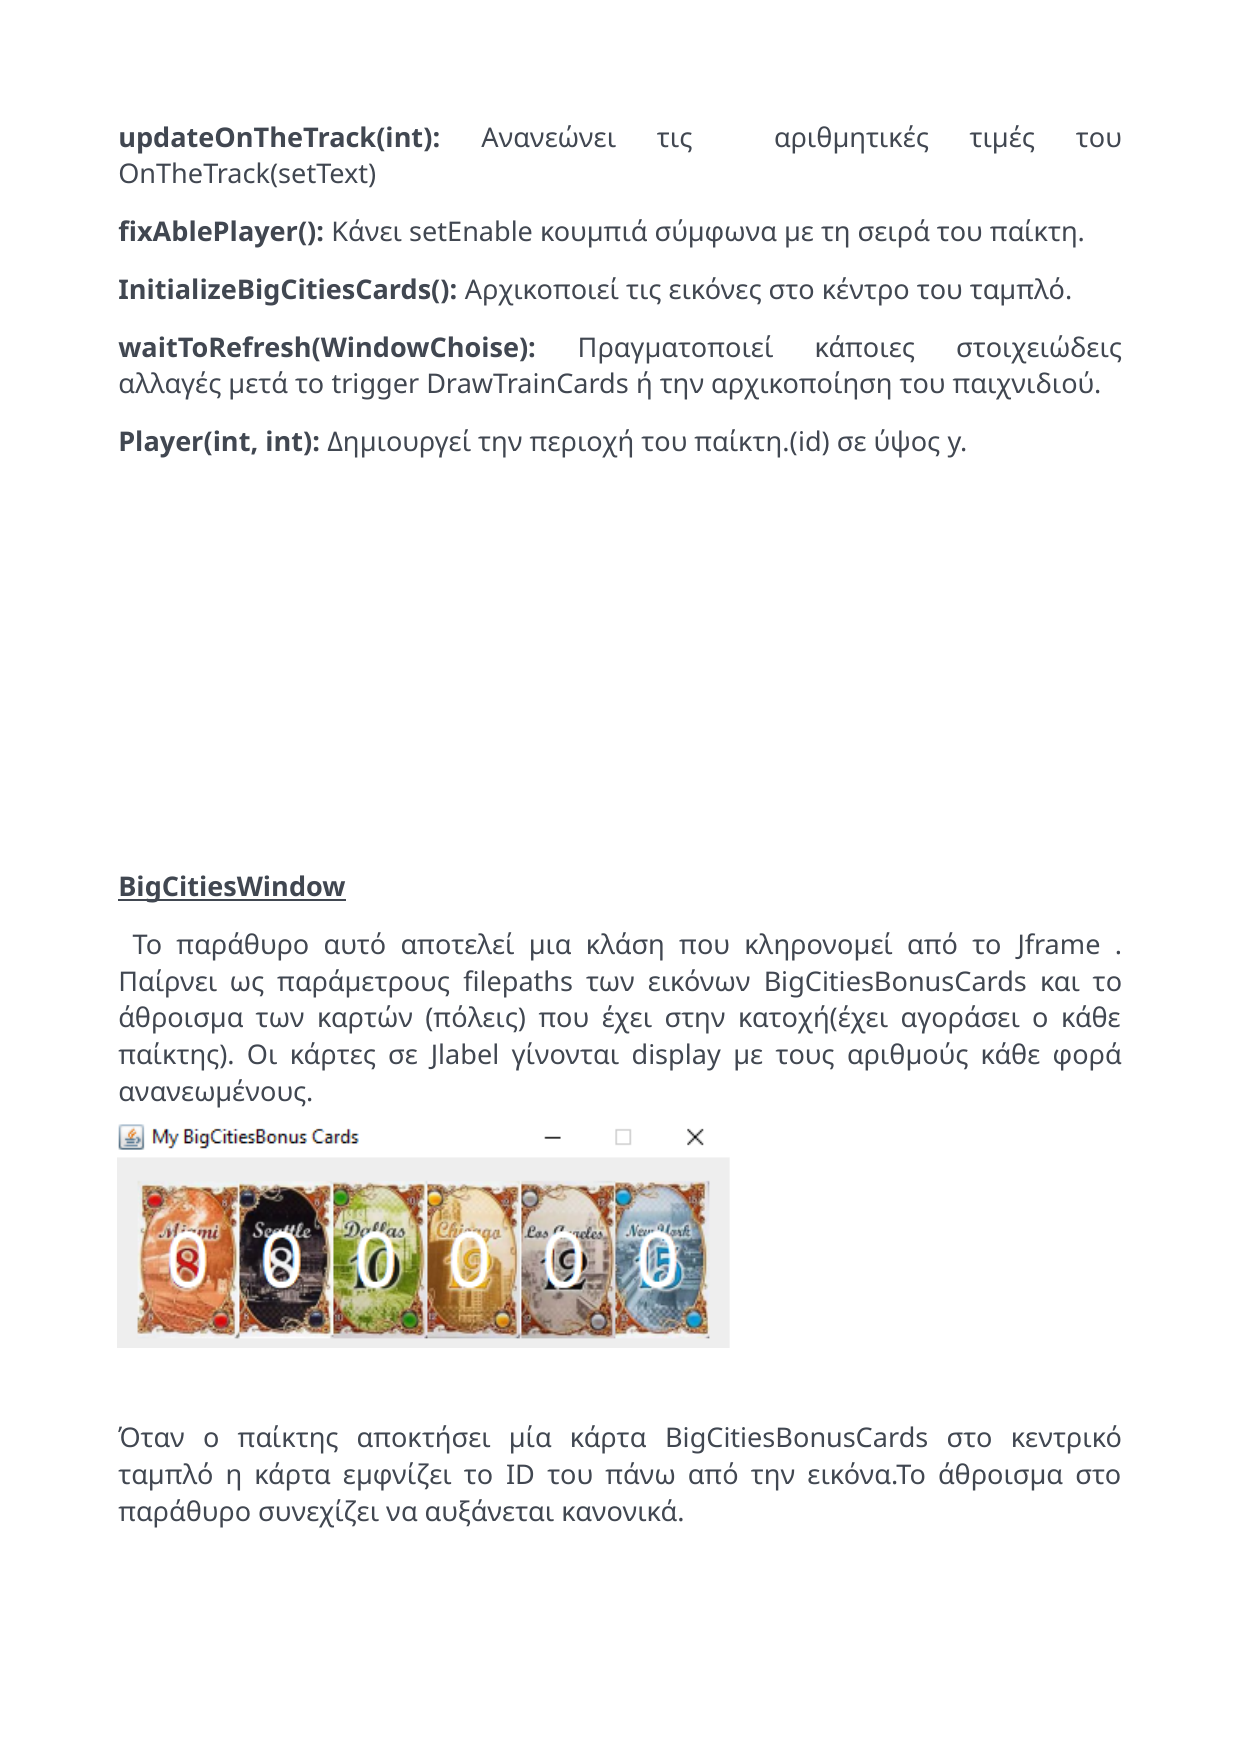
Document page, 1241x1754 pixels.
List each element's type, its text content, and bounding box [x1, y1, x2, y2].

text InitializeBigCitiesCards(): Αρχικοποιεί τις εικόνες στο κέντρο του ταμπλό. [118, 270, 1122, 307]
text Το παράθυρο αυτό αποτελεί μια κλάση που κληρονομεί από το Jframe . Παίρνει ως παράμετρους filepaths των εικόνων BigCitiesBonusCards και το άθροισμα των καρτών (πόλεις) που έχει στην κατοχή(έχει αγοράσει ο κάθε παίκτης). Οι κάρτες σε Jlabel γίνονται display με τους αριθμούς κάθε φορά ανανεωμένους. [118, 925, 1122, 1109]
text Όταν ο παίκτης αποκτήσει μία κάρτα BigCitiesBonusCards στο κεντρικό ταμπλό η κάρτα εμφνίζει το ID του πάνω από την εικόνα.Το άθροισμα στο παράθυρο συνεχίζει να αυξάνεται κανονικά. [118, 1419, 1122, 1529]
picture [117, 1121, 730, 1348]
text updateOnTheTrack(int): Aνανεώνει τις αριθμητικές τιμές του OnTheTrack(setText) [118, 118, 1122, 192]
text Player(int, int): Δημιουργεί την περιοχή του παίκτη.(id) σε ύψος y. [118, 423, 1122, 459]
text waitToRefresh(WindowChoise): Πραγματοποιεί κάποιες στοιχειώδεις αλλαγές μετά το trigger DrawTrainCards ή την αρχικοποίηση του παιχνιδιού. [118, 328, 1122, 402]
text fixAblePlayer(): Κάνει setEnable κουμπιά σύμφωνα με τη σειρά του παίκτη. [118, 213, 1122, 249]
text BigCitiesWindow [118, 867, 1122, 904]
